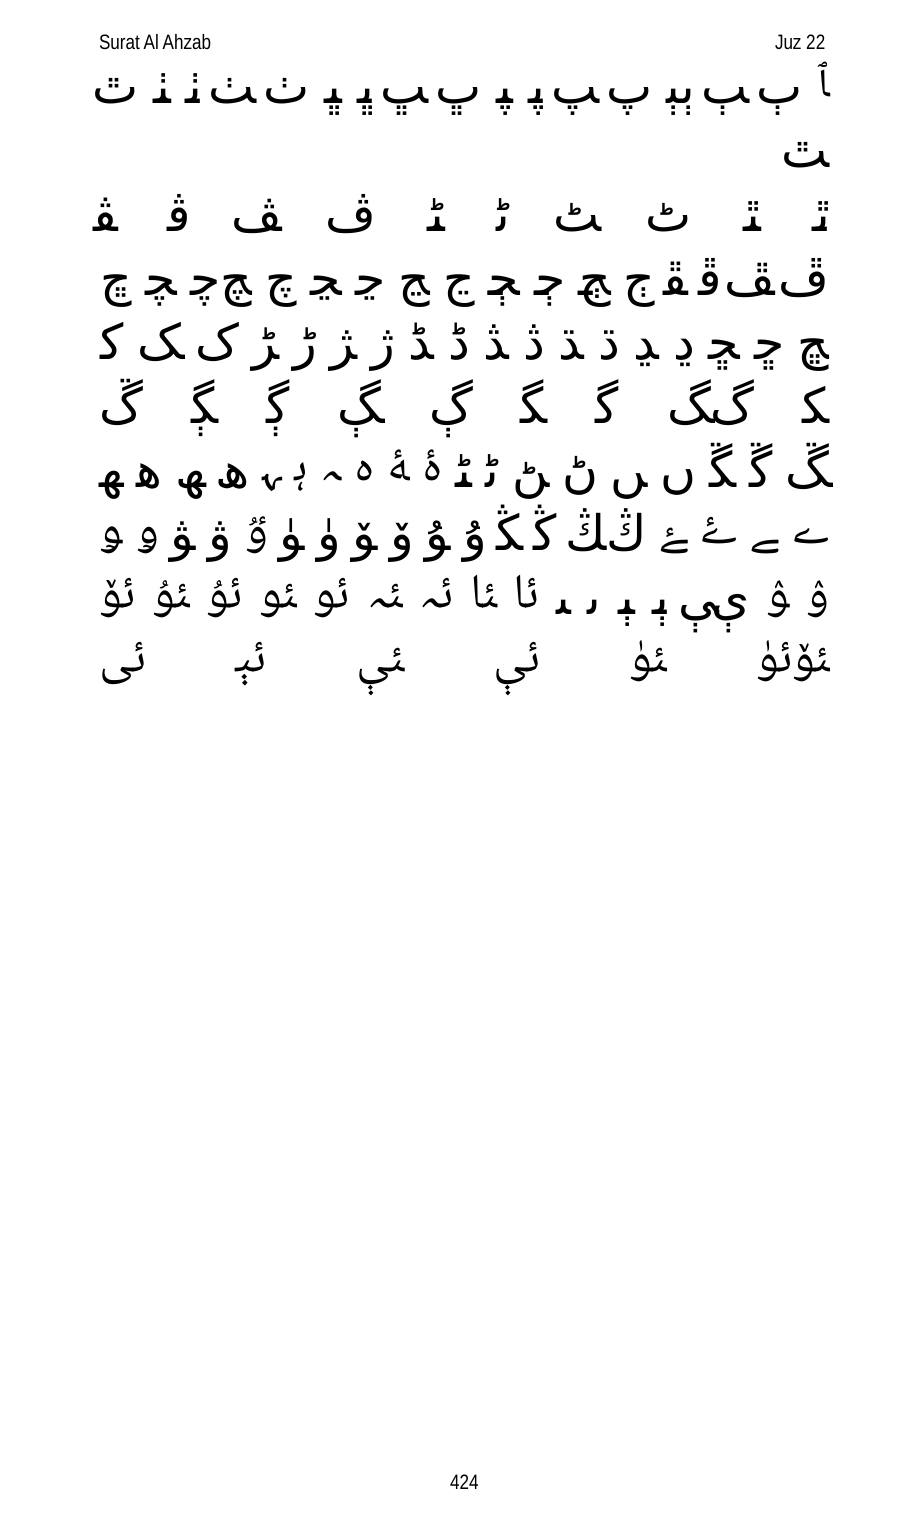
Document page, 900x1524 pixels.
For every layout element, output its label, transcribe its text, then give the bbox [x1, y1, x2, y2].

text ﭤ ﭥ ﭦ ﭧ ﭨ ﭩ ﭪ ﭫ ﭬ ﭭ [99, 188, 829, 252]
text ﭑ ﭒ ﭓ ﭔﭕ ﭖ ﭗ ﭘ ﭙ ﭚ ﭛ ﭜ ﭝ ﭞ ﭟ ﭠ ﭡ ﭢ ﭣ [99, 60, 829, 188]
text ﮛ ﮜ ﮝ ﮞ ﮟ ﮠ ﮡ ﮢ ﮣ ﮤ ﮥ ﮦ ﮧ ﮨ ﮩ ﮪ ﮫ ﮬ ﮭ ﮮ ﮯ ﮰ ﮱ ﯓ ﯔ ﯕ ﯖ ﯗ ﯘ ﯙ ﯚ ﯛ ﯜ ﯝ ﯞ ﯟ ﯠ ﯡ ﯢ ﯣ ﯤﯥ ﯦ ﯧ ﯨ ﯩ ﯪ ﯫ ﯬ ﯭ ﯮ ﯯ ﯰ ﯱ ﯲ ﯳﯴ ﯵ ﯶ ﯷ ﯸ ﯹ [99, 443, 829, 698]
text ﭮ ﭯ ﭰ ﭱ ﭲ ﭳ ﭴ ﭵ ﭶ ﭷ ﭸ ﭹ ﭺ ﭻﭼ ﭽ ﭾ ﭿ ﮀ ﮁ ﮂ ﮃ ﮄ ﮅ ﮆ ﮇ ﮈ ﮉ ﮊ ﮋ ﮌ ﮍ ﮎ ﮏ ﮐ ﮑ ﮒﮓ ﮔ ﮕ ﮖ ﮗ ﮘ ﮙ ﮚ [99, 252, 829, 443]
